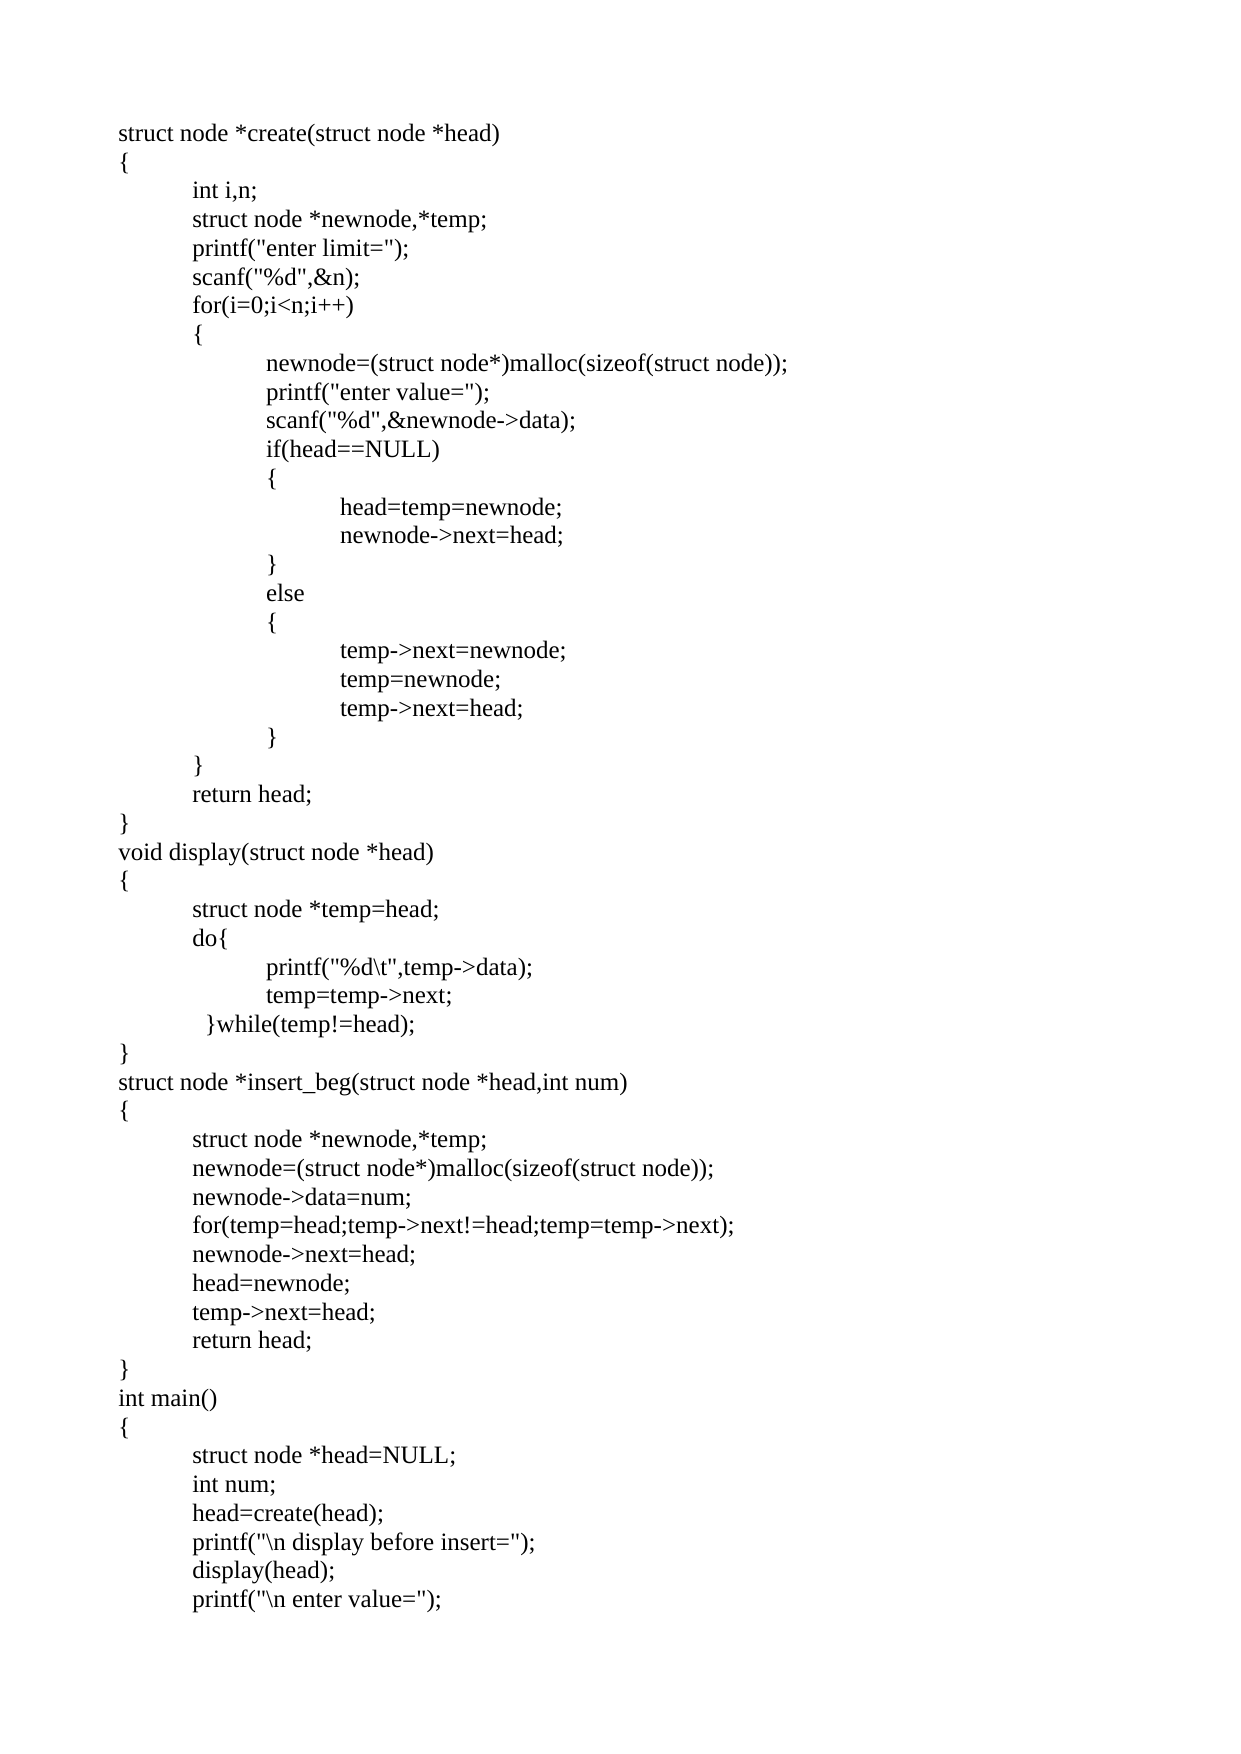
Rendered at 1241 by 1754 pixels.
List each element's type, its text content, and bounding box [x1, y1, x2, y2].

text display(head); [118, 1556, 1122, 1584]
text { [118, 607, 1122, 636]
text } [118, 1038, 1122, 1067]
text return head; [118, 1326, 1122, 1354]
text struct node *newnode,*temp; [118, 204, 1122, 233]
text do{ [118, 923, 1122, 952]
text if(head==NULL) [118, 434, 1122, 463]
text printf("\n display before insert="); [118, 1527, 1122, 1556]
text else [118, 578, 1122, 607]
text temp=newnode; [118, 664, 1122, 693]
text }while(temp!=head); [118, 1009, 1122, 1038]
text int num; [118, 1469, 1122, 1498]
text { [118, 463, 1122, 492]
text } [118, 751, 1122, 779]
text temp->next=newnode; [118, 636, 1122, 664]
text printf("\n enter value="); [118, 1584, 1122, 1613]
text return head; [118, 779, 1122, 808]
text for(i=0;i<n;i++) [118, 291, 1122, 319]
text { [118, 147, 1122, 176]
text temp->next=head; [118, 693, 1122, 722]
text int main() [118, 1383, 1122, 1412]
text { [118, 1096, 1122, 1124]
text newnode->data=num; [118, 1182, 1122, 1211]
text struct node *create(struct node *head) [118, 118, 1122, 147]
text scanf("%d",&newnode->data); [118, 406, 1122, 434]
text printf("enter limit="); [118, 233, 1122, 262]
text head=newnode; [118, 1268, 1122, 1297]
text struct node *temp=head; [118, 894, 1122, 923]
text { [118, 319, 1122, 348]
text { [118, 1412, 1122, 1441]
text temp=temp->next; [118, 981, 1122, 1009]
text } [118, 549, 1122, 578]
text printf("%d\t",temp->data); [118, 952, 1122, 981]
text newnode=(struct node*)malloc(sizeof(struct node)); [118, 1153, 1122, 1182]
text int i,n; [118, 176, 1122, 204]
text newnode->next=head; [118, 1239, 1122, 1268]
text head=temp=newnode; [118, 492, 1122, 521]
text newnode->next=head; [118, 521, 1122, 549]
text printf("enter value="); [118, 377, 1122, 406]
text struct node *newnode,*temp; [118, 1124, 1122, 1153]
text struct node *head=NULL; [118, 1441, 1122, 1469]
text scanf("%d",&n); [118, 262, 1122, 291]
text } [118, 808, 1122, 837]
text void display(struct node *head) [118, 837, 1122, 866]
text temp->next=head; [118, 1297, 1122, 1326]
text for(temp=head;temp->next!=head;temp=temp->next); [118, 1211, 1122, 1239]
text struct node *insert_beg(struct node *head,int num) [118, 1067, 1122, 1096]
text newnode=(struct node*)malloc(sizeof(struct node)); [118, 348, 1122, 377]
text { [118, 866, 1122, 894]
text head=create(head); [118, 1498, 1122, 1527]
text } [118, 722, 1122, 751]
text } [118, 1354, 1122, 1383]
